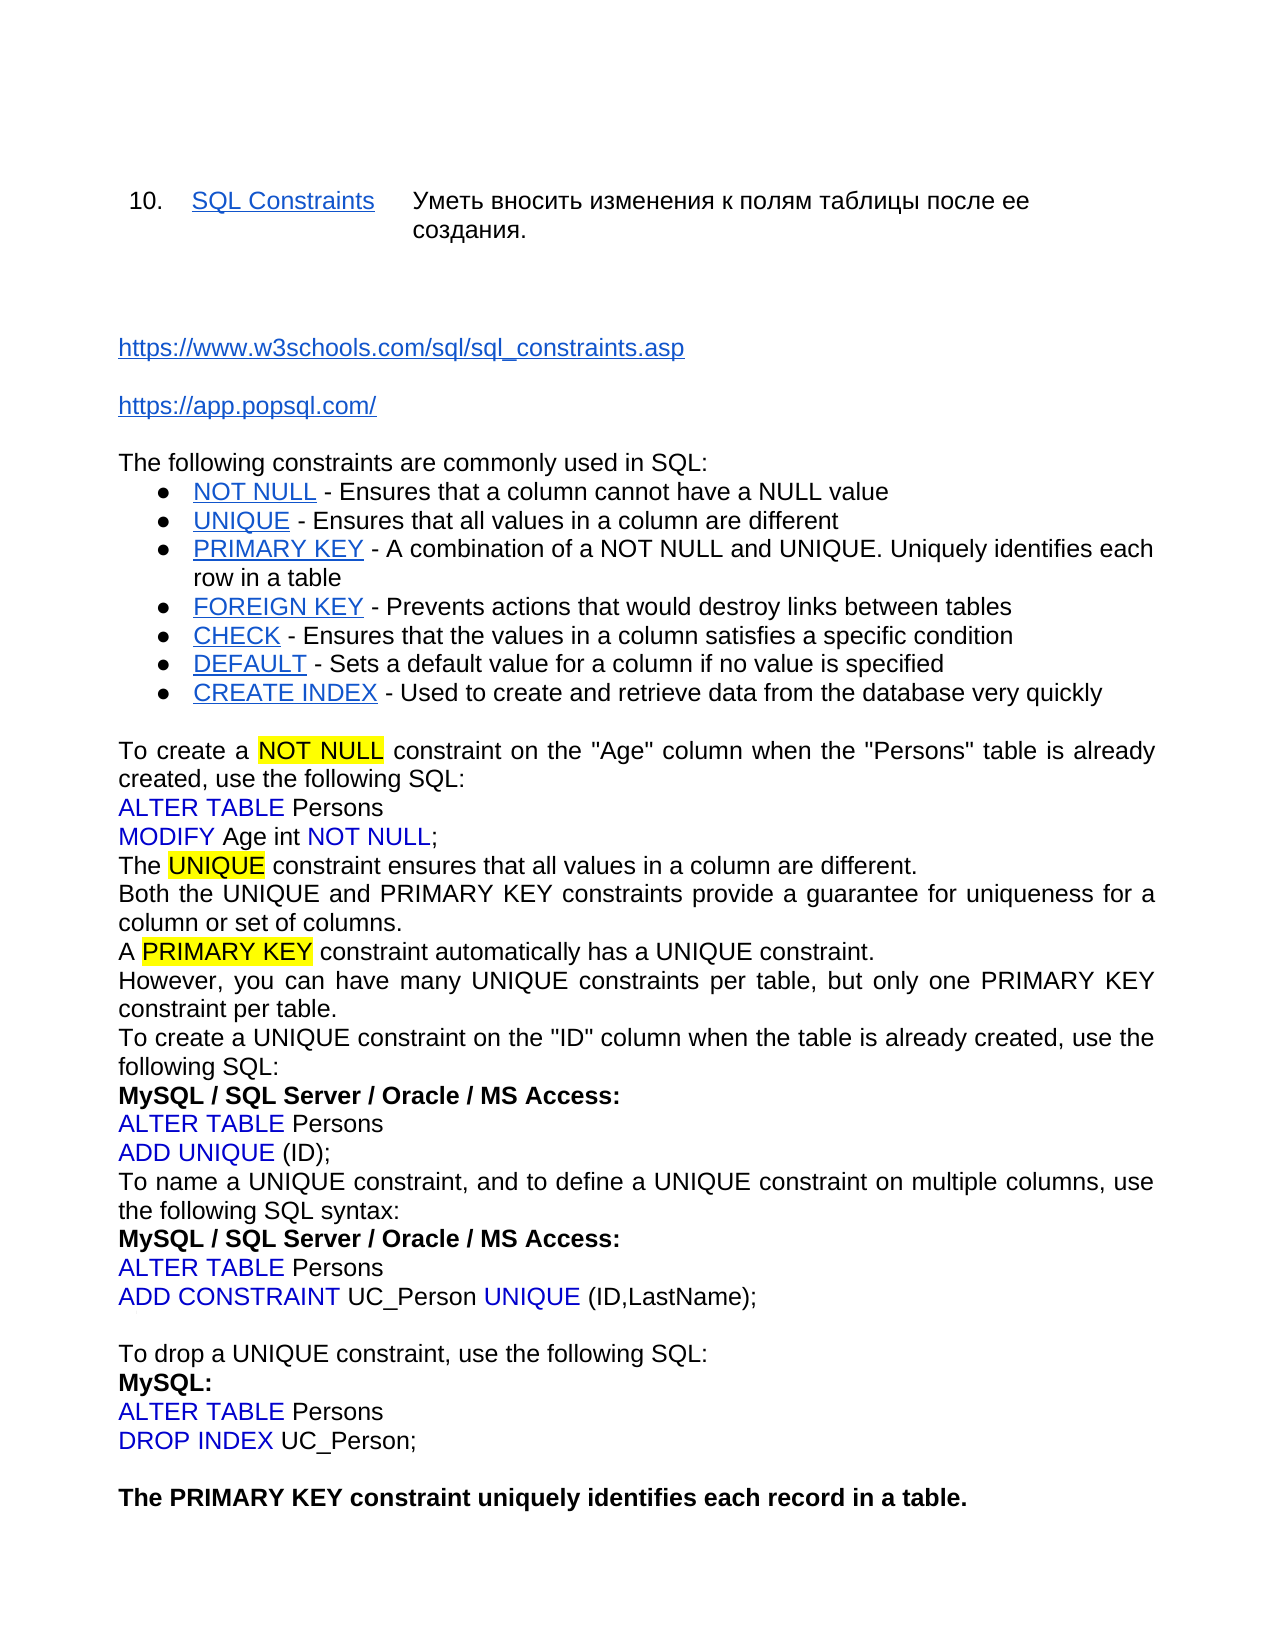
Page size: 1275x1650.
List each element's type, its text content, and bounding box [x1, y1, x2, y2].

table_header 10. [118, 176, 181, 276]
text A PRIMARY KEY constraint automatically has a UNIQUE constraint. [118, 937, 1157, 966]
text To drop a UNIQUE constraint, use the following SQL: [118, 1339, 1157, 1368]
text However, you can have many UNIQUE constraints per table, but only one PRIMARY KEY constraint per table. [118, 966, 1157, 1023]
text To create a UNIQUE constraint on the "ID" column when the table is already created, use the following SQL: [118, 1023, 1157, 1081]
text DROP INDEX UC_Person; [118, 1426, 1157, 1454]
text https://www.w3schools.com/sql/sql_constraints.asp [118, 333, 1157, 362]
text To create a NOT NULL constraint on the "Age" column when the "Persons" table is already created, use the following SQL: [118, 736, 1157, 793]
text ALTER TABLE Persons [118, 1253, 1157, 1282]
text MODIFY Age int NOT NULL; [118, 822, 1157, 851]
list CHECK - Ensures that the values in a column satisfies a specific condition [156, 621, 1157, 649]
text MySQL / SQL Server / Oracle / MS Access: [118, 1081, 1157, 1109]
list CREATE INDEX - Used to create and retrieve data from the database very quickly [156, 678, 1157, 707]
text ALTER TABLE Persons [118, 1109, 1157, 1138]
text The following constraints are commonly used in SQL: [118, 448, 1157, 477]
text ALTER TABLE Persons [118, 1397, 1157, 1426]
text Both the UNIQUE and PRIMARY KEY constraints provide a guarantee for uniqueness for a column or set of columns. [118, 879, 1157, 937]
table_header SQL Constraints [181, 176, 402, 276]
text https://app.popsql.com/ [118, 391, 1157, 419]
list UNIQUE - Ensures that all values in a column are different [156, 506, 1157, 534]
text ALTER TABLE Persons [118, 793, 1157, 822]
text ADD UNIQUE (ID); [118, 1138, 1157, 1167]
text ADD CONSTRAINT UC_Person UNIQUE (ID,LastName); [118, 1282, 1157, 1311]
table_header Уметь вносить изменения к полям таблицы после ее создания. [402, 176, 1120, 276]
list FOREIGN KEY - Prevents actions that would destroy links between tables [156, 592, 1157, 621]
text MySQL / SQL Server / Oracle / MS Access: [118, 1224, 1157, 1253]
list DEFAULT - Sets a default value for a column if no value is specified [156, 649, 1157, 678]
text To name a UNIQUE constraint, and to define a UNIQUE constraint on multiple columns, use the following SQL syntax: [118, 1167, 1157, 1224]
text The UNIQUE constraint ensures that all values in a column are different. [118, 851, 1157, 879]
text The PRIMARY KEY constraint uniquely identifies each record in a table. [118, 1483, 1157, 1512]
list NOT NULL - Ensures that a column cannot have a NULL value [156, 477, 1157, 506]
text MySQL: [118, 1368, 1157, 1397]
list PRIMARY KEY - A combination of a NOT NULL and UNIQUE. Uniquely identifies each row in a table [156, 534, 1157, 592]
